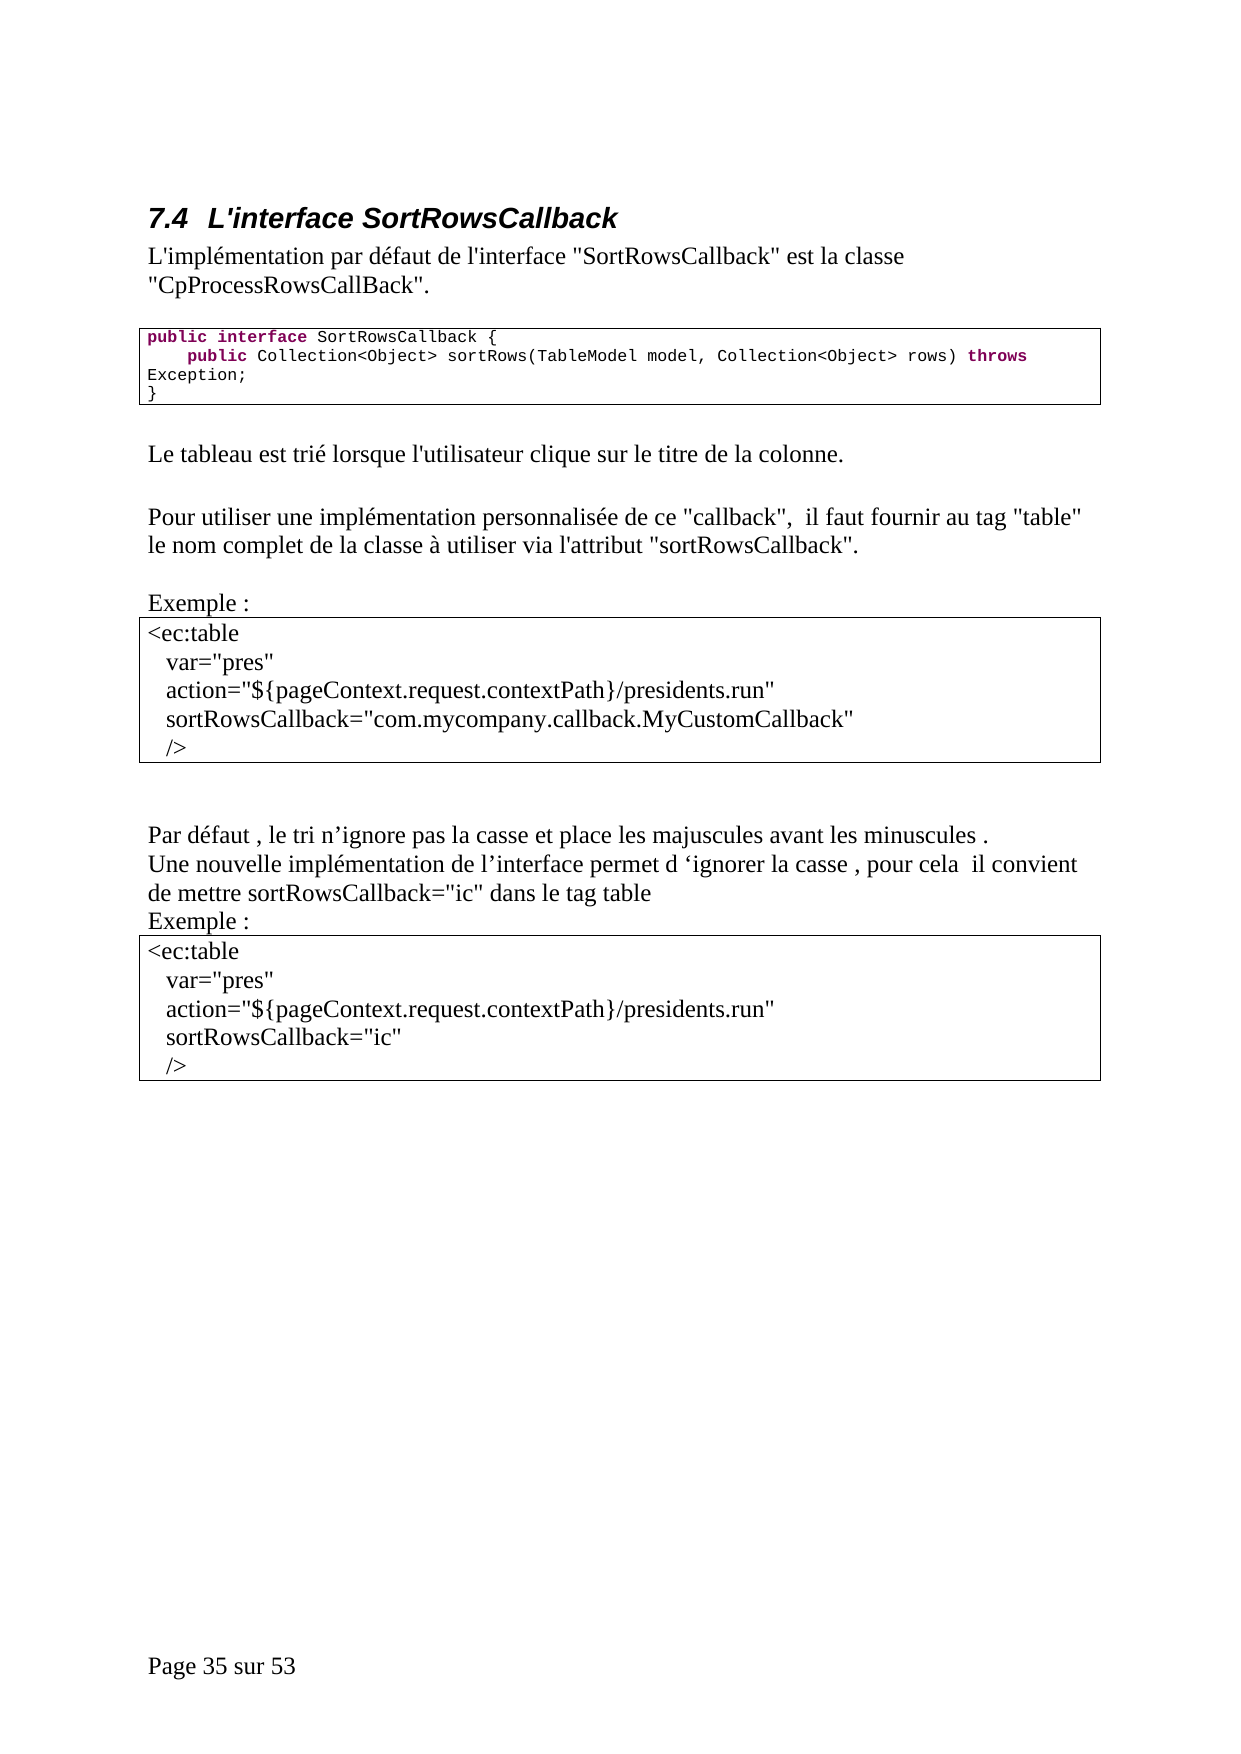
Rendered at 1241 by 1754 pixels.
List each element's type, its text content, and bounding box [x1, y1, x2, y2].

text Exemple : [148, 588, 1092, 617]
text Le tableau est trié lorsque l'utilisateur clique sur le titre de la colonne. [148, 439, 1092, 468]
subtitle L'interface SortRowsCallback [148, 201, 1092, 235]
table_header <ec:table var="pres" action="${pageContext.request.contextPath}/presidents.run" sortRowsCallback="com.mycompany.callback.MyCustomCallback" /> [140, 618, 1100, 762]
text Pour utiliser une implémentation personnalisée de ce "callback", il faut fournir au tag "table" le nom complet de la classe à utiliser via l'attribut "sortRowsCallback". [148, 502, 1092, 559]
text Par défaut , le tri n’ignore pas la casse et place les majuscules avant les minuscules . [148, 820, 1092, 849]
table_header <ec:table var="pres" action="${pageContext.request.contextPath}/presidents.run" sortRowsCallback="ic" /> [140, 936, 1100, 1080]
text L'implémentation par défaut de l'interface "SortRowsCallback" est la classe "CpProcessRowsCallBack". [148, 241, 1092, 299]
text Une nouvelle implémentation de l’interface permet d ‘ignorer la casse , pour cela il convient de mettre sortRowsCallback="ic" dans le tag table [148, 849, 1092, 906]
table_header public interface SortRowsCallback { public Collection<Object> sortRows(TableModel model, Collection<Object> rows) throws Exception; } [140, 329, 1100, 404]
text Exemple : [148, 906, 1092, 935]
